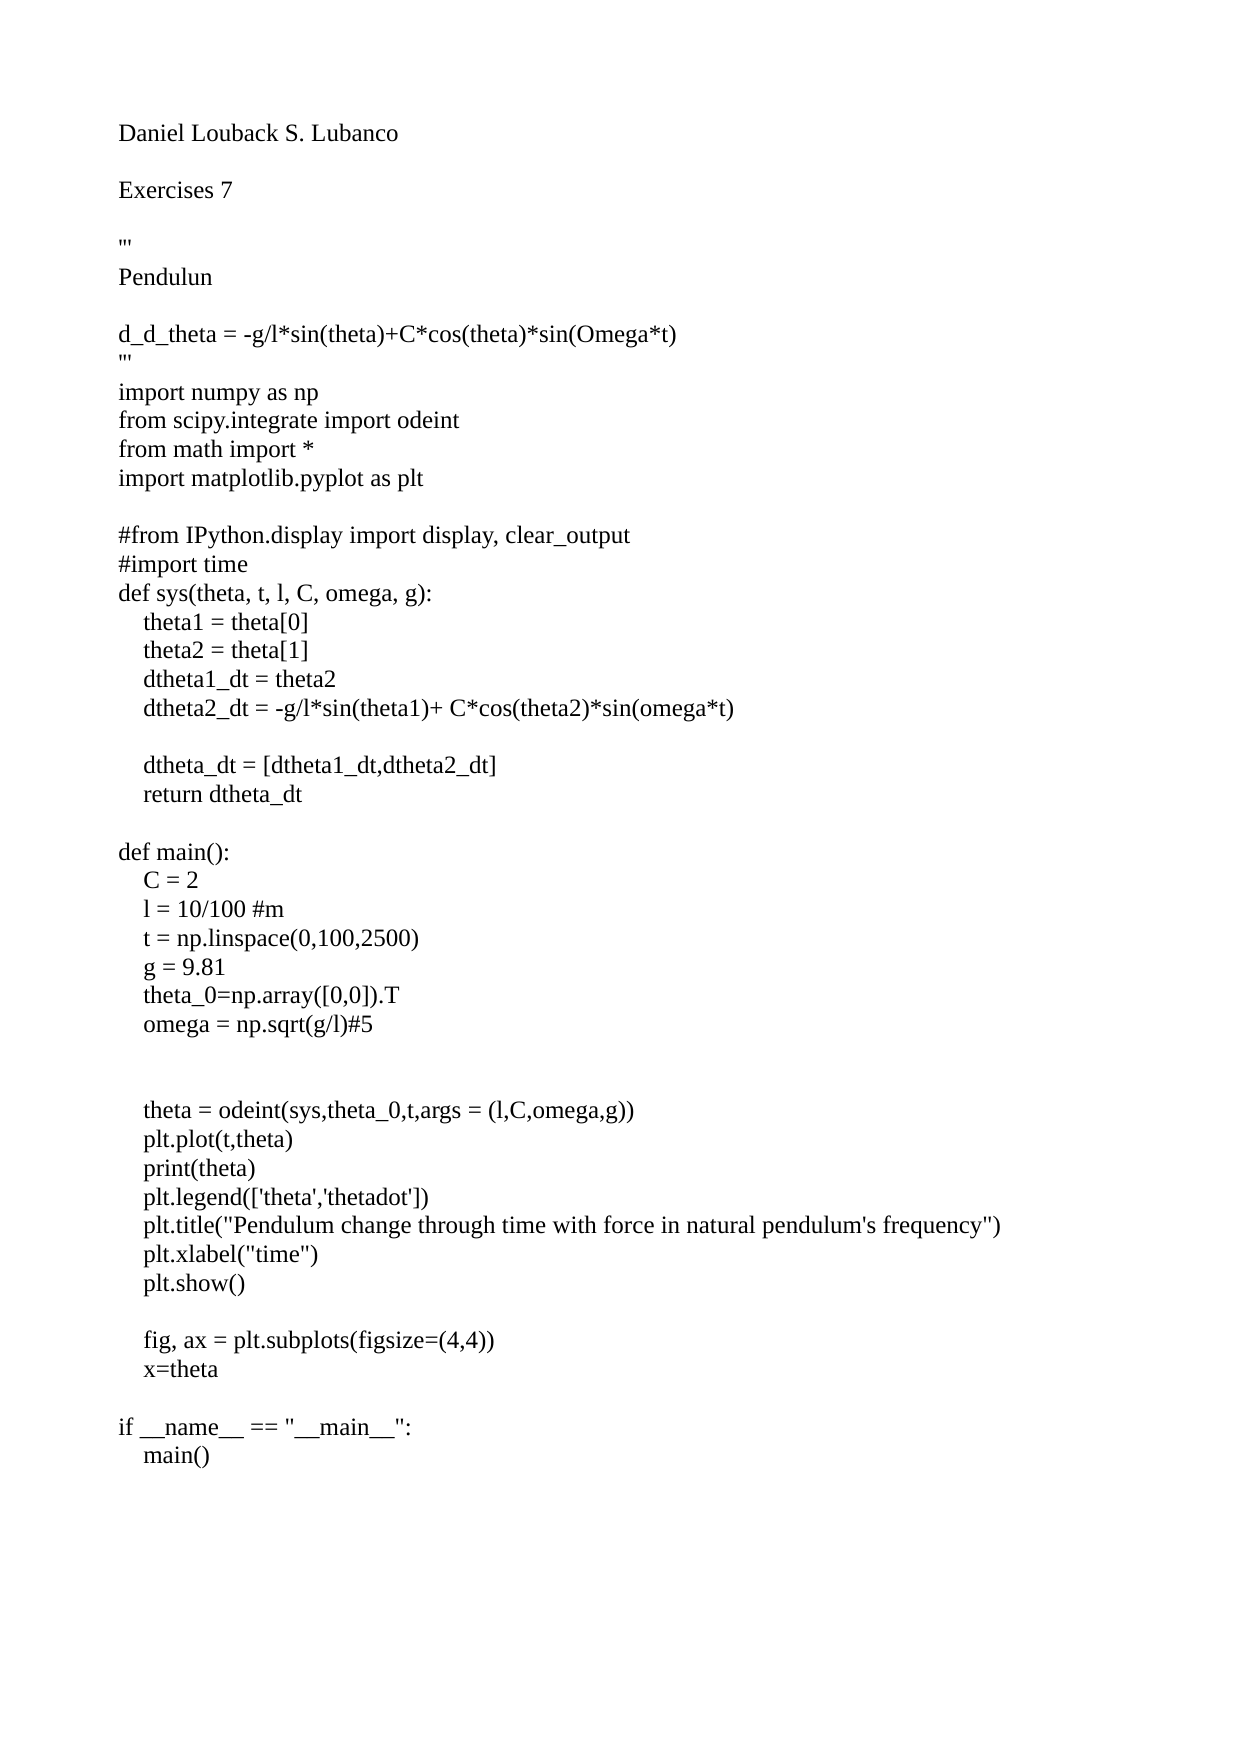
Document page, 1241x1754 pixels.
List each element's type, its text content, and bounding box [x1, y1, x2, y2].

text Daniel Louback S. Lubanco [118, 118, 1122, 147]
text C = 2 [118, 866, 1122, 894]
text import matplotlib.pyplot as plt [118, 463, 1122, 492]
text return dtheta_dt [118, 779, 1122, 808]
text plt.xlabel("time") [118, 1239, 1122, 1268]
text l = 10/100 #m [118, 894, 1122, 923]
text x=theta [118, 1354, 1122, 1383]
text theta2 = theta[1] [118, 636, 1122, 664]
text theta_0=np.array([0,0]).T [118, 981, 1122, 1009]
text d_d_theta = -g/l*sin(theta)+C*cos(theta)*sin(Omega*t) [118, 319, 1122, 348]
text g = 9.81 [118, 952, 1122, 981]
text fig, ax = plt.subplots(figsize=(4,4)) [118, 1326, 1122, 1354]
text #from IPython.display import display, clear_output [118, 521, 1122, 549]
text dtheta1_dt = theta2 [118, 664, 1122, 693]
text def main(): [118, 837, 1122, 866]
text plt.plot(t,theta) [118, 1124, 1122, 1153]
text theta1 = theta[0] [118, 607, 1122, 636]
text t = np.linspace(0,100,2500) [118, 923, 1122, 952]
text if __name__ == "__main__": [118, 1412, 1122, 1441]
text #import time [118, 549, 1122, 578]
text Exercises 7 [118, 176, 1122, 204]
text plt.legend(['theta','thetadot']) [118, 1182, 1122, 1211]
text import numpy as np [118, 377, 1122, 406]
text plt.show() [118, 1268, 1122, 1297]
text def sys(theta, t, l, C, omega, g): [118, 578, 1122, 607]
text dtheta_dt = [dtheta1_dt,dtheta2_dt] [118, 751, 1122, 779]
text main() [118, 1441, 1122, 1469]
text plt.title("Pendulum change through time with force in natural pendulum's frequency") [118, 1211, 1122, 1239]
text ''' [118, 348, 1122, 377]
text from math import * [118, 434, 1122, 463]
text ''' [118, 233, 1122, 262]
text omega = np.sqrt(g/l)#5 [118, 1009, 1122, 1038]
text dtheta2_dt = -g/l*sin(theta1)+ C*cos(theta2)*sin(omega*t) [118, 693, 1122, 722]
text print(theta) [118, 1153, 1122, 1182]
text Pendulun [118, 262, 1122, 291]
text theta = odeint(sys,theta_0,t,args = (l,C,omega,g)) [118, 1096, 1122, 1124]
text from scipy.integrate import odeint [118, 406, 1122, 434]
